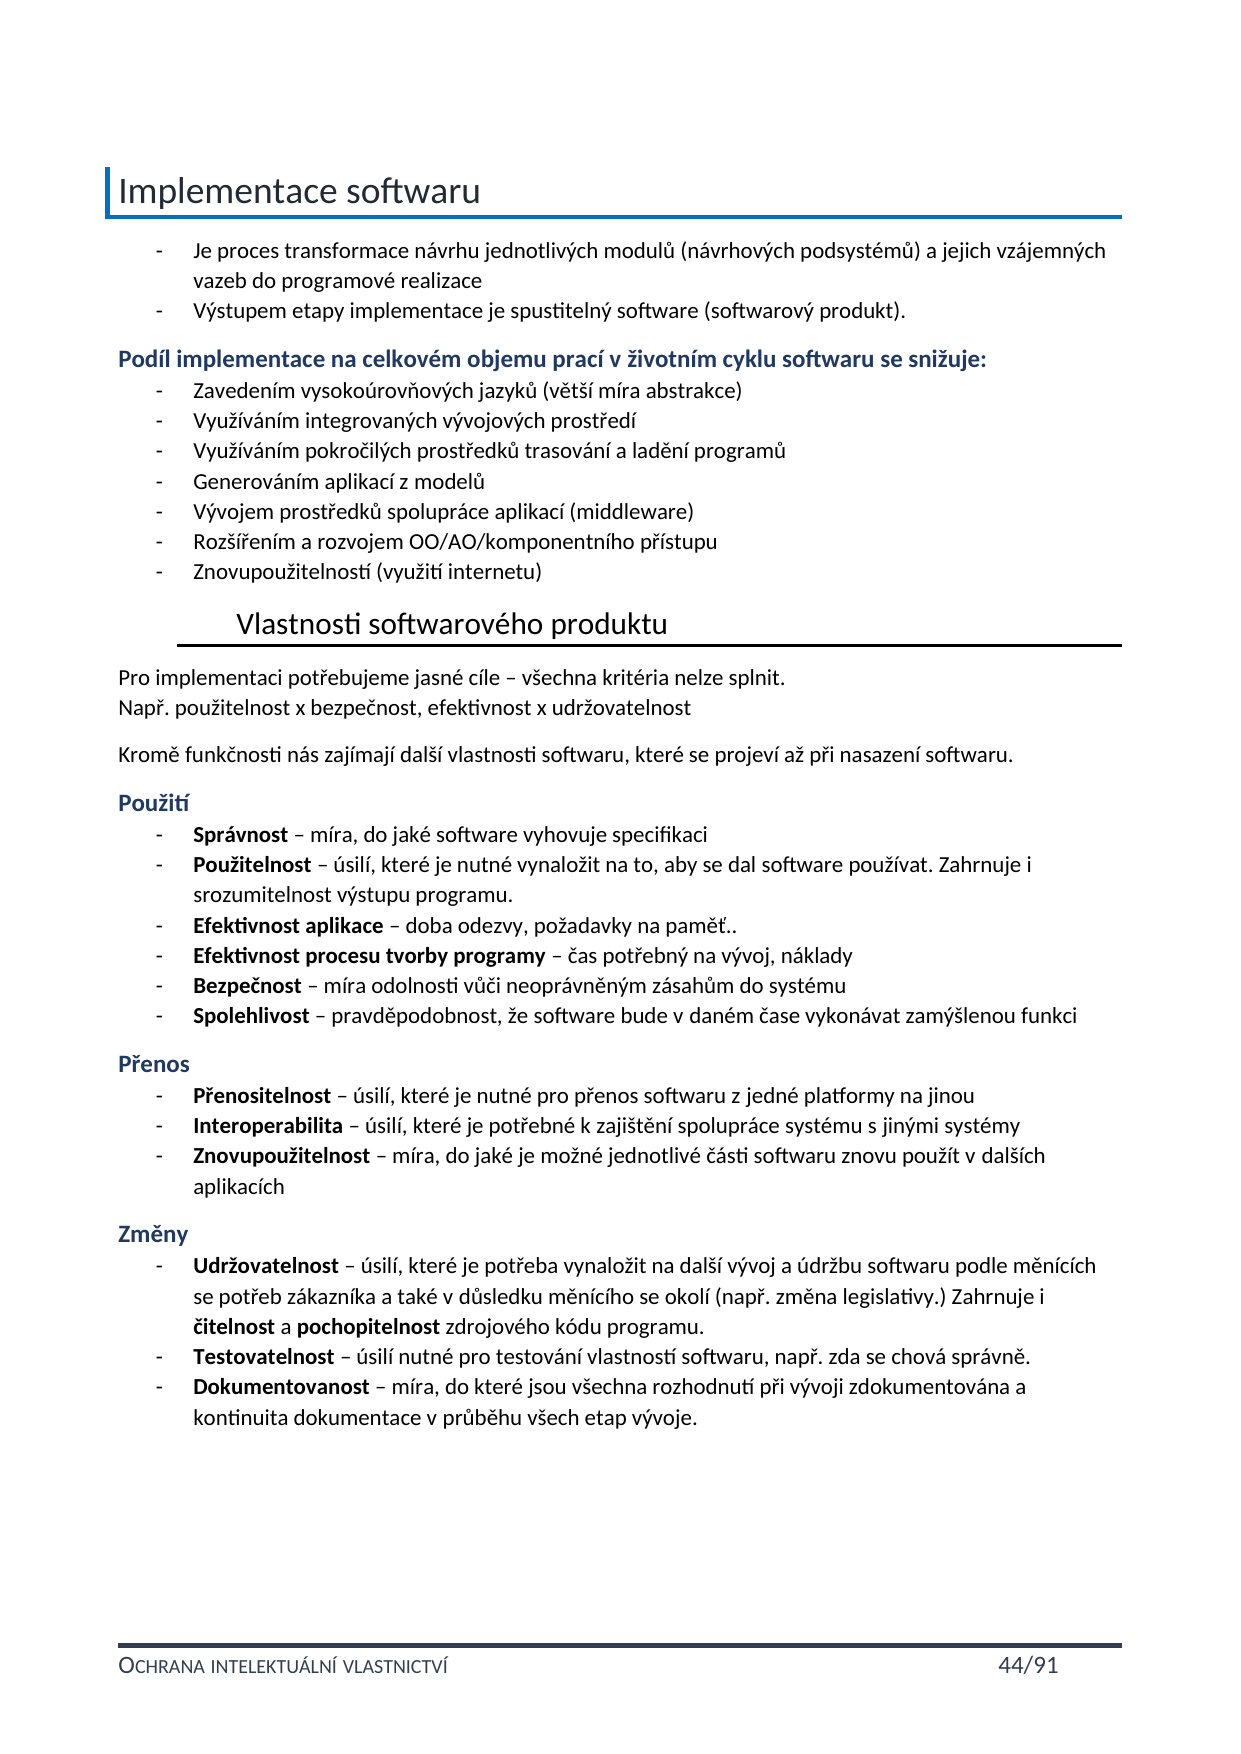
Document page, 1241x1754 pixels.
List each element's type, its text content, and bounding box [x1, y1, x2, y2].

list Udržovatelnost – úsilí, které je potřeba vynaložit na další vývoj a údržbu softwaru podle měnících se potřeb zákazníka a také v důsledku měnícího se okolí (např. změna legislativy.) Zahrnuje i čitelnost a pochopitelnost zdrojového kódu programu. [156, 1252, 1122, 1340]
list Využíváním integrovaných vývojových prostředí [156, 406, 1122, 434]
list Testovatelnost – úsilí nutné pro testování vlastností softwaru, např. zda se chová správně. [156, 1342, 1122, 1370]
list Zavedením vysokoúrovňových jazyků (větší míra abstrakce) [156, 376, 1122, 404]
list Použitelnost – úsilí, které je nutné vynaložit na to, aby se dal software používat. Zahrnuje i srozumitelnost výstupu programu. [156, 850, 1122, 908]
list Znovupoužitelnost – míra, do jaké je možné jednotlivé části softwaru znovu použít v dalších aplikacích [156, 1142, 1122, 1200]
list Výstupem etapy implementace je spustitelný software (softwarový produkt). [156, 296, 1122, 324]
text Pro implementaci potřebujeme jasné cíle – všechna kritéria nelze splnit. Např. použitelnost x bezpečnost, efektivnost x udržovatelnost [118, 663, 1122, 721]
list Znovupoužitelností (využití internetu) [156, 557, 1122, 585]
list Vývojem prostředků spolupráce aplikací (middleware) [156, 497, 1122, 525]
subtitle Vlastnosti softwarového produktu [177, 604, 1122, 644]
text Kromě funkčnosti nás zajímají další vlastnosti softwaru, které se projeví až při nasazení softwaru. [118, 740, 1122, 768]
list Efektivnost aplikace – doba odezvy, požadavky na paměť.. [156, 911, 1122, 939]
subtitle Přenos [118, 1048, 1122, 1079]
list Správnost – míra, do jaké software vyhovuje specifikaci [156, 820, 1122, 848]
list Efektivnost procesu tvorby programy – čas potřebný na vývoj, náklady [156, 941, 1122, 969]
list Využíváním pokročilých prostředků trasování a ladění programů [156, 437, 1122, 464]
list Je proces transformace návrhu jednotlivých modulů (návrhových podsystémů) a jejich vzájemných vazeb do programové realizace [156, 236, 1122, 294]
subtitle Podíl implementace na celkovém objemu prací v životním cyklu softwaru se snižuje: [118, 343, 1122, 374]
list Dokumentovanost – míra, do které jsou všechna rozhodnutí při vývoji zdokumentována a kontinuita dokumentace v průběhu všech etap vývoje. [156, 1372, 1122, 1431]
list Bezpečnost – míra odolnosti vůči neoprávněným zásahům do systému [156, 971, 1122, 999]
subtitle Implementace softwaru [110, 167, 1122, 215]
subtitle Změny [118, 1219, 1122, 1249]
list Rozšířením a rozvojem OO/AO/komponentního přístupu [156, 527, 1122, 555]
list Generováním aplikací z modelů [156, 467, 1122, 495]
list Spolehlivost – pravděpodobnost, že software bude v daném čase vykonávat zamýšlenou funkci [156, 1001, 1122, 1029]
list Interoperabilita – úsilí, které je potřebné k zajištění spolupráce systému s jinými systémy [156, 1111, 1122, 1139]
list Přenositelnost – úsilí, které je nutné pro přenos softwaru z jedné platformy na jinou [156, 1081, 1122, 1109]
subtitle Použití [118, 787, 1122, 818]
